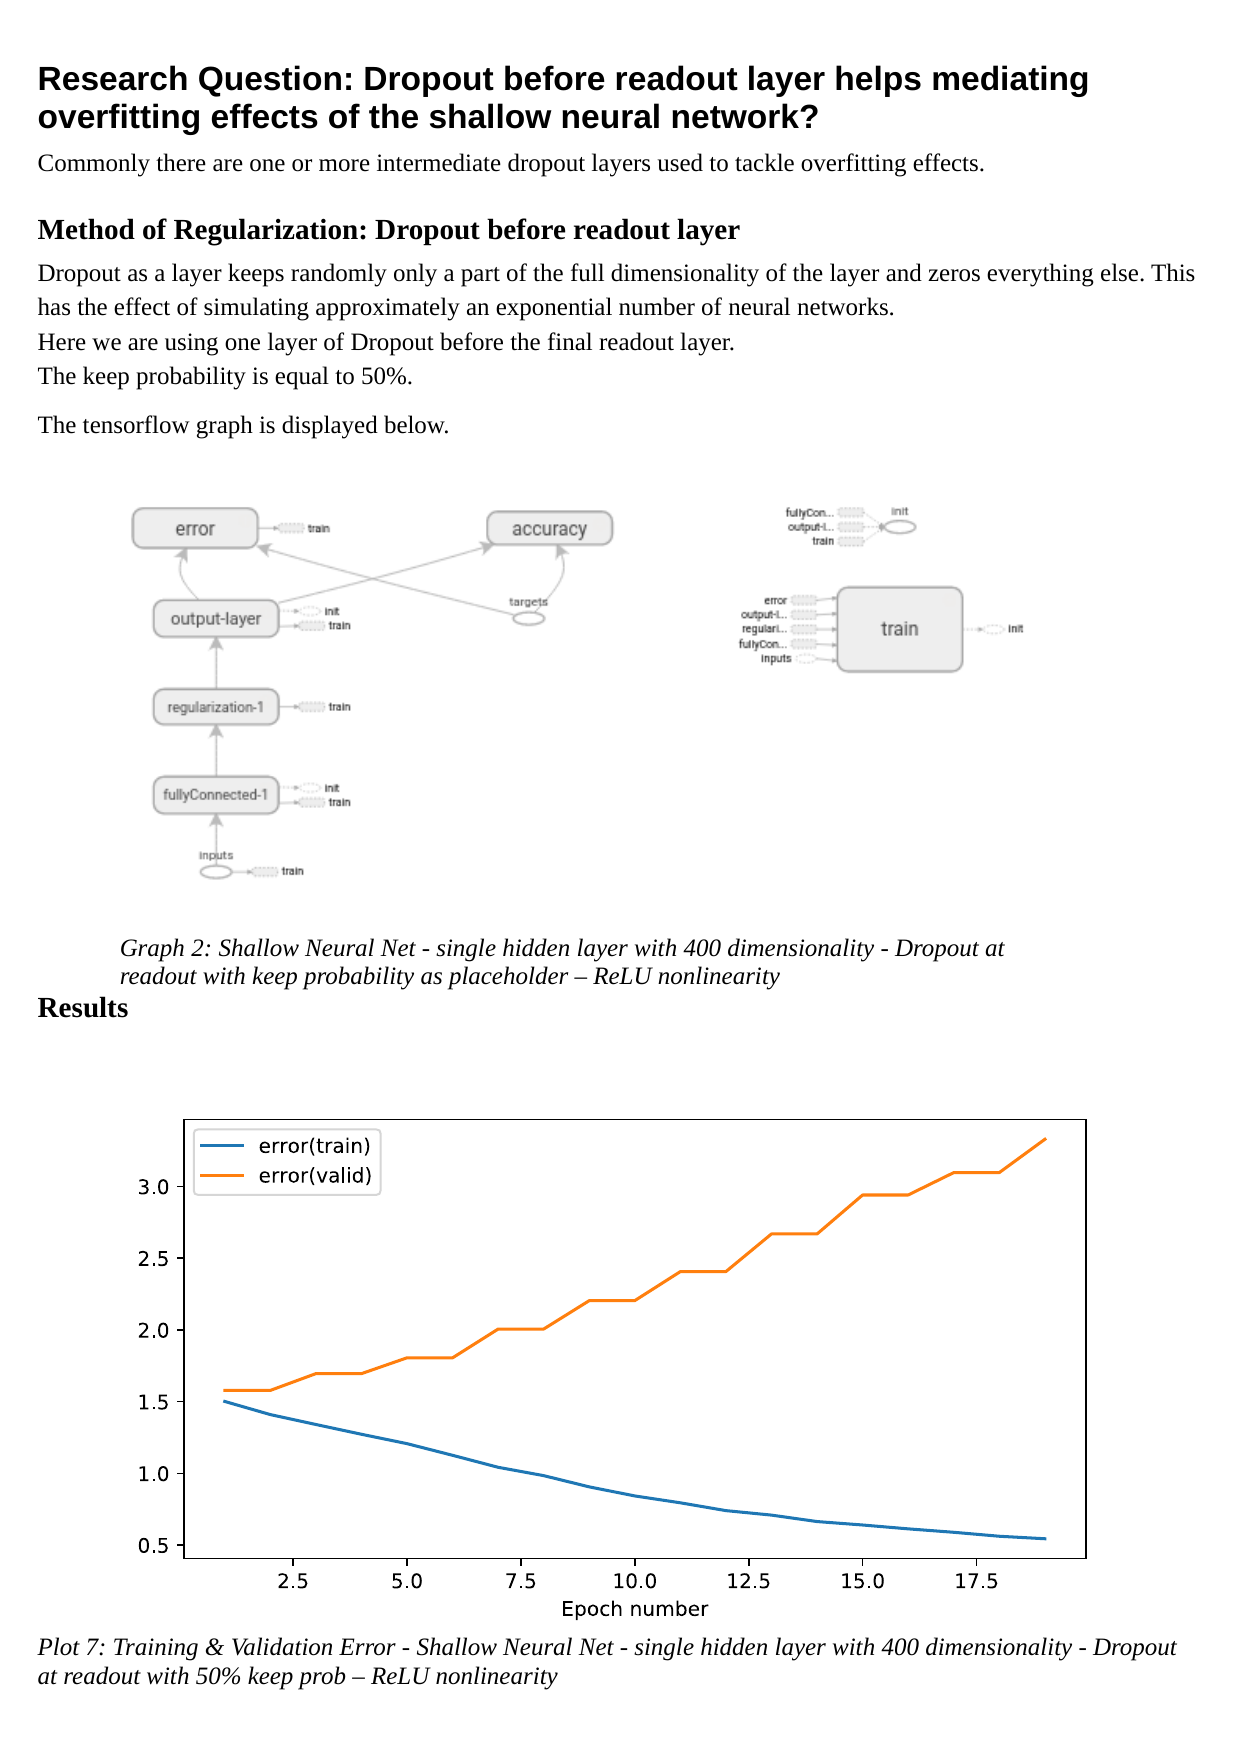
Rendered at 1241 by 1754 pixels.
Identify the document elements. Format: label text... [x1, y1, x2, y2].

text Commonly there are one or more intermediate dropout layers used to tackle overfitting effects. [37, 148, 1203, 177]
subtitle Method of Regularization: Dropout before readout layer [37, 212, 1203, 245]
subtitle [119, 458, 1056, 470]
text Graph 2: Shallow Neural Net - single hidden layer with 400 dimensionality - Dropout at readout with keep probability as placeholder – ReLU nonlinearity [119, 933, 1056, 990]
text Dropout as a layer keeps randomly only a part of the full dimensionality of the layer and zeros everything else. This has the effect of simulating approximately an exponential number of neural networks. Here we are using one layer of Dropout before the final readout layer. The keep probability is equal to 50%. [37, 258, 1203, 390]
text The tensorflow graph is displayed below. [37, 410, 1203, 439]
subtitle Research Question: Dropout before readout layer helps mediating overfitting effects of the shallow neural network? [37, 58, 1203, 136]
subtitle Results [37, 474, 1203, 1024]
text Plot 7: Training & Validation Error - Shallow Neural Net - single hidden layer with 400 dimensionality - Dropout at readout with 50% keep prob – ReLU nonlinearity [37, 1049, 1203, 1690]
picture [119, 470, 1056, 933]
